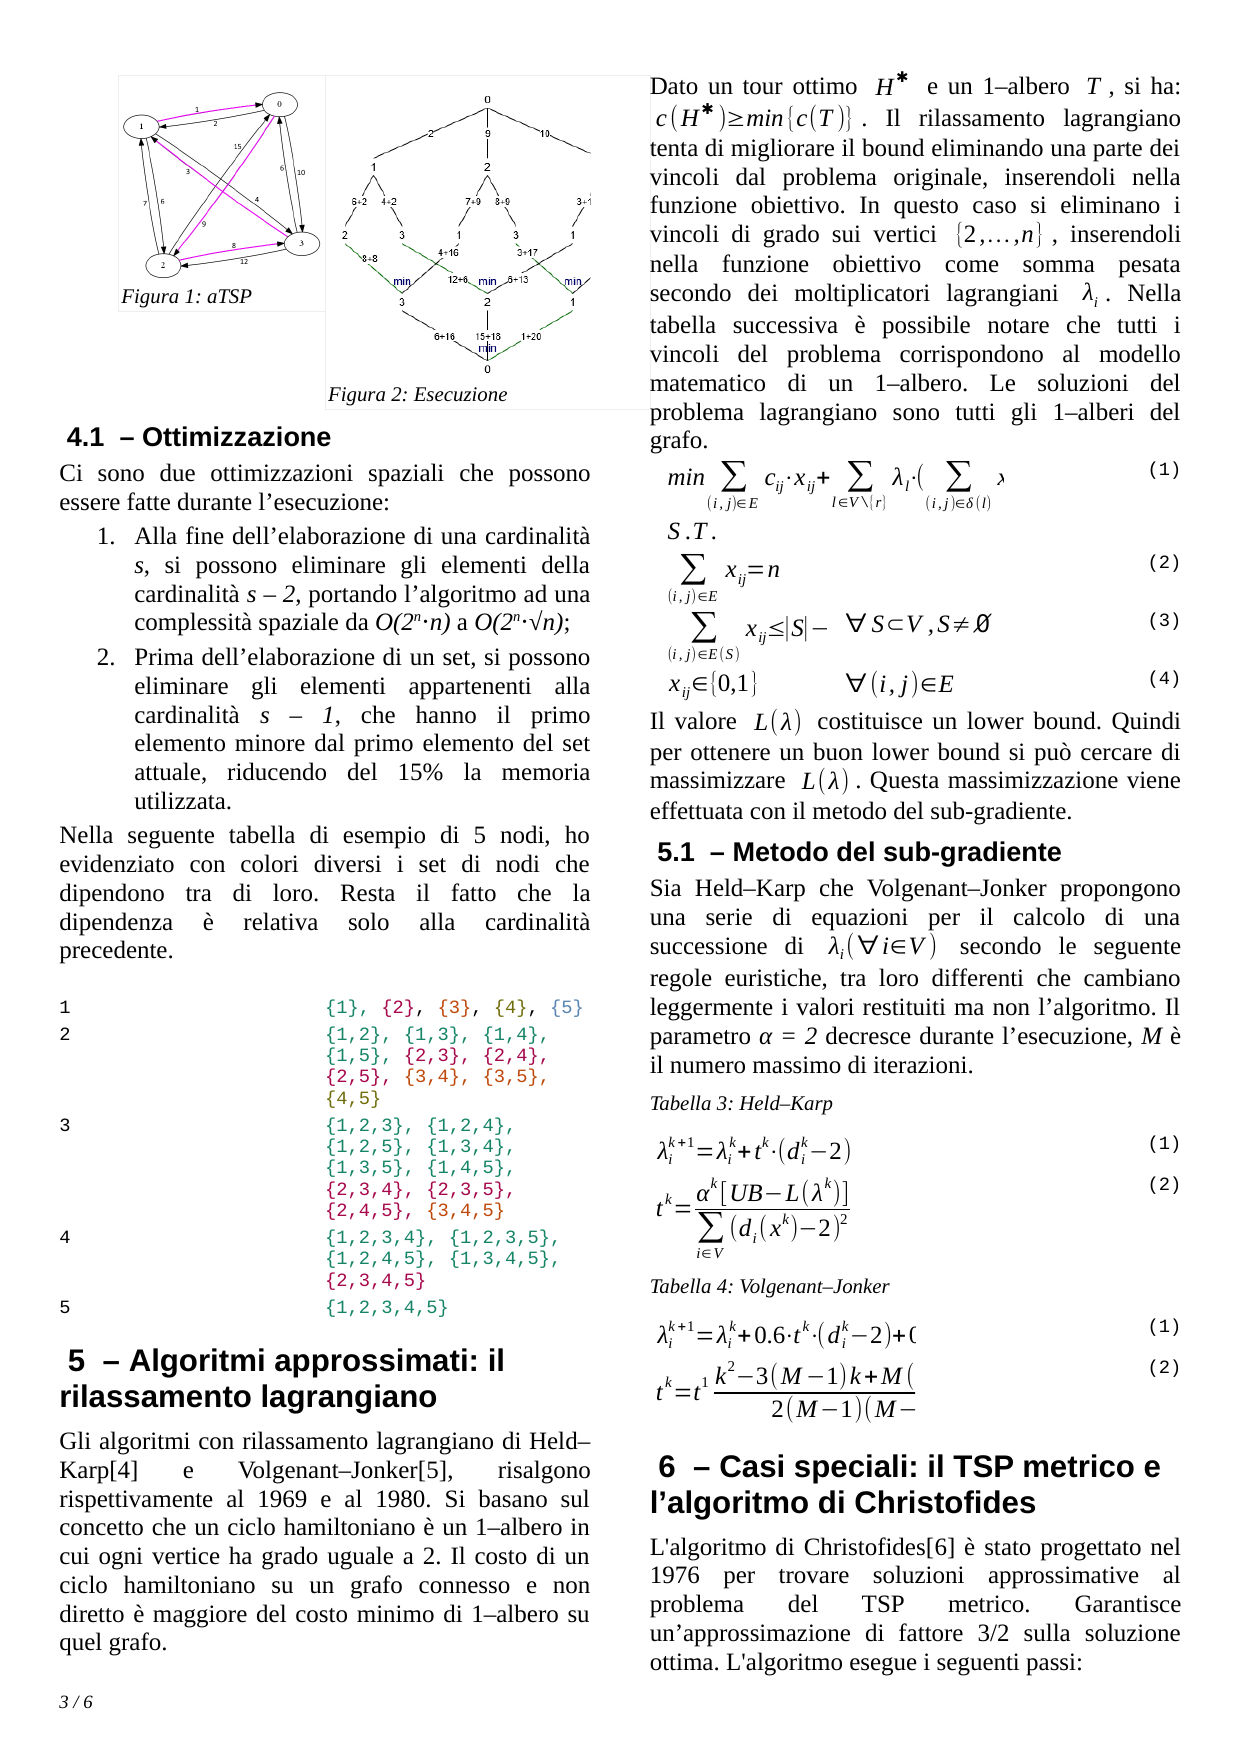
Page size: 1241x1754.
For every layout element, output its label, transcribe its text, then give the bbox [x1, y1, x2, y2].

table_cell [1004, 512, 1181, 547]
table_cell (4) [1004, 663, 1181, 701]
table_cell {1}, {2}, {3}, {4}, {5} [325, 992, 591, 1019]
table_cell [650, 1168, 915, 1262]
list Prima dell’elaborazione di un set, si possono eliminare gli elementi appartenenti alla cardinalità s – 1, che hanno il primo elemento minore dal primo elemento del set attuale, riducendo del 15% la memoria utilizzata. [97, 642, 591, 815]
table_cell {1,2,3,4}, {1,2,3,5}, {1,2,4,5}, {1,3,4,5}, {2,3,4,5} [325, 1222, 591, 1292]
picture [327, 90, 591, 378]
table_cell [827, 547, 1004, 605]
table_header (1) [1004, 454, 1181, 512]
text Sia Held–Karp che Volgenant–Jonker propongono una serie di equazioni per il calcolo di una successione di secondo le seguente regole euristiche, tra loro differenti che cambiano leggermente i valori restituiti ma non l’algoritmo. Il parametro α = 2 decresce durante l’esecuzione, M è il numero massimo di iterazioni. [649, 873, 1181, 1078]
table_cell [827, 512, 1004, 547]
text Nella seguente tabella di esempio di 5 nodi, ho evidenziato con colori diversi i set di nodi che dipendono tra di loro. Resta il fatto che la dipendenza è relativa solo alla cardinalità precedente. [59, 821, 591, 964]
table_cell [650, 512, 827, 547]
subtitle Ottimizzazione [59, 421, 591, 452]
list Alla fine dell’elaborazione di una cardinalità s, si possono eliminare gli elementi della cardinalità s – 2, portando l’algoritmo ad una complessità spaziale da O(2n⋅n) a O(2n⋅√n); [97, 521, 591, 636]
table_cell [650, 605, 827, 663]
table_header [650, 1128, 915, 1168]
table_header [650, 454, 1004, 512]
text Il valore costituisce un lower bound. Quindi per ottenere un buon lower bound si può cercare di massimizzare . Questa massimizzazione viene effettuata con il metodo del sub-gradiente. [649, 706, 1181, 824]
text Dato un tour ottimo e un 1–albero , si ha:. Il rilassamento lagrangiano tenta di migliorare il bound eliminando una parte dei vincoli dal problema originale, inserendoli nella funzione obiettivo. In questo caso si eliminano i vincoli di grado sui vertici , inserendoli nella funzione obiettivo come somma pesata secondo dei moltiplicatori lagrangiani . Nella tabella successiva è possibile notare che tutti i vincoli del problema corrispondono al modello matematico di un 1–albero. Le soluzioni del problema lagrangiano sono tutti gli 1–alberi del grafo. [649, 69, 1181, 454]
table_header (1) [915, 1311, 1181, 1352]
table_cell (2) [915, 1352, 1181, 1424]
text L'algoritmo di Christofides[6] è stato progettato nel 1976 per trovare soluzioni approssimative al problema del TSP metrico. Garantisce un’approssimazione di fattore 3/2 sulla soluzione ottima. L'algoritmo esegue i seguenti passi: [649, 1532, 1181, 1676]
table_cell (3) [1004, 605, 1181, 663]
text Tabella 3: Held–Karp [649, 1091, 1181, 1115]
table_cell {1,2,3}, {1,2,4}, {1,2,5}, {1,3,4}, {1,3,5}, {1,4,5}, {2,3,4}, {2,3,5}, {2,4,5}, {3,4,5} [325, 1110, 591, 1222]
table_header [650, 1311, 915, 1352]
table_header Cardinalità [59, 964, 325, 992]
subtitle Algoritmi approssimati: il rilassamento lagrangiano [59, 1342, 591, 1414]
table_cell (2) [915, 1168, 1181, 1262]
table_cell 4 [59, 1222, 325, 1292]
table_cell 2 [59, 1019, 325, 1110]
table_cell 5 [59, 1292, 325, 1319]
table_cell [650, 663, 827, 701]
text Gli algoritmi con rilassamento lagrangiano di Held–Karp[4] e Volgenant–Jonker[5], risalgono rispettivamente al 1969 e al 1980. Si basano sul concetto che un ciclo hamiltoniano è un 1–albero in cui ogni vertice ha grado uguale a 2. Il costo di un ciclo hamiltoniano su un grafo connesso e non diretto è maggiore del costo minimo di 1–albero su quel grafo. [59, 1426, 591, 1656]
table_cell 1 [59, 992, 325, 1019]
table_header [59, 69, 325, 409]
table_cell [827, 605, 1004, 663]
table_header [325, 69, 591, 75]
table_header [326, 76, 591, 409]
text Tabella 4: Volgenant–Jonker [649, 1274, 1181, 1298]
table_header Set [325, 964, 591, 992]
table_header [119, 76, 325, 311]
table_cell [650, 547, 827, 605]
table_header (1) [915, 1128, 1181, 1168]
table_cell {1,2}, {1,3}, {1,4}, {1,5}, {2,3}, {2,4}, {2,5}, {3,4}, {3,5}, {4,5} [325, 1019, 591, 1110]
table_cell 3 [59, 1110, 325, 1222]
table_cell (2) [1004, 547, 1181, 605]
subtitle Metodo del sub-gradiente [649, 836, 1181, 868]
table_cell [650, 1352, 915, 1424]
picture [121, 90, 322, 280]
subtitle Casi speciali: il TSP metrico e l’algoritmo di Christofides [649, 1448, 1181, 1520]
table_cell {1,2,3,4,5} [325, 1292, 591, 1319]
text Ci sono due ottimizzazioni spaziali che possono essere fatte durante l’esecuzione: [59, 458, 591, 515]
table_cell [827, 663, 1004, 701]
